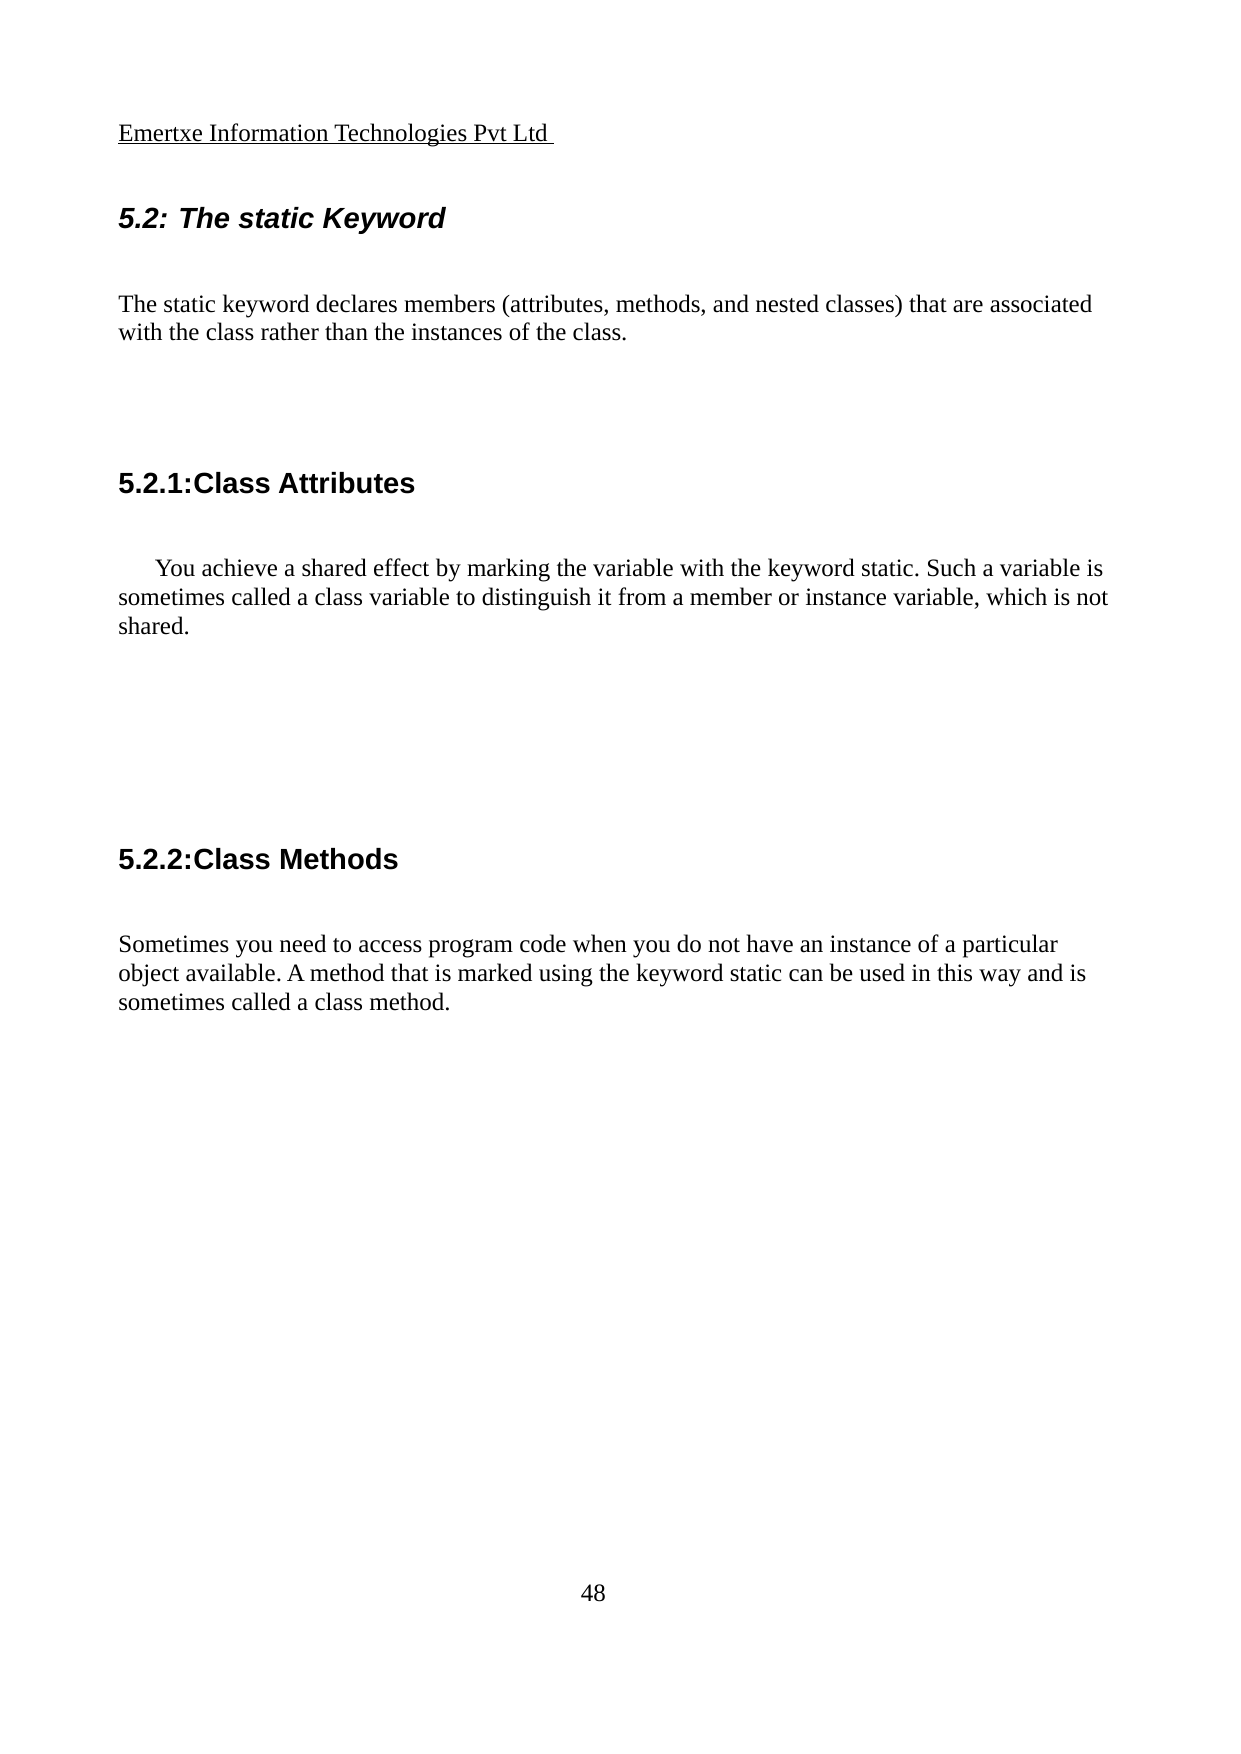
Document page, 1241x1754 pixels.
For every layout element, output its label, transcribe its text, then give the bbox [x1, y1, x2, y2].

subtitle Class Attributes [118, 466, 1122, 500]
text Sometimes you need to access program code when you do not have an instance of a particular object available. A method that is marked using the keyword static can be used in this way and is sometimes called a class method. [118, 929, 1122, 1016]
text You achieve a shared effect by marking the variable with the keyword static. Such a variable is sometimes called a class variable to distinguish it from a member or instance variable, which is not shared. [118, 553, 1122, 640]
subtitle Class Methods [118, 842, 1122, 876]
text The static keyword declares members (attributes, methods, and nested classes) that are associated with the class rather than the instances of the class. [118, 289, 1122, 346]
subtitle The static Keyword [118, 201, 1122, 235]
